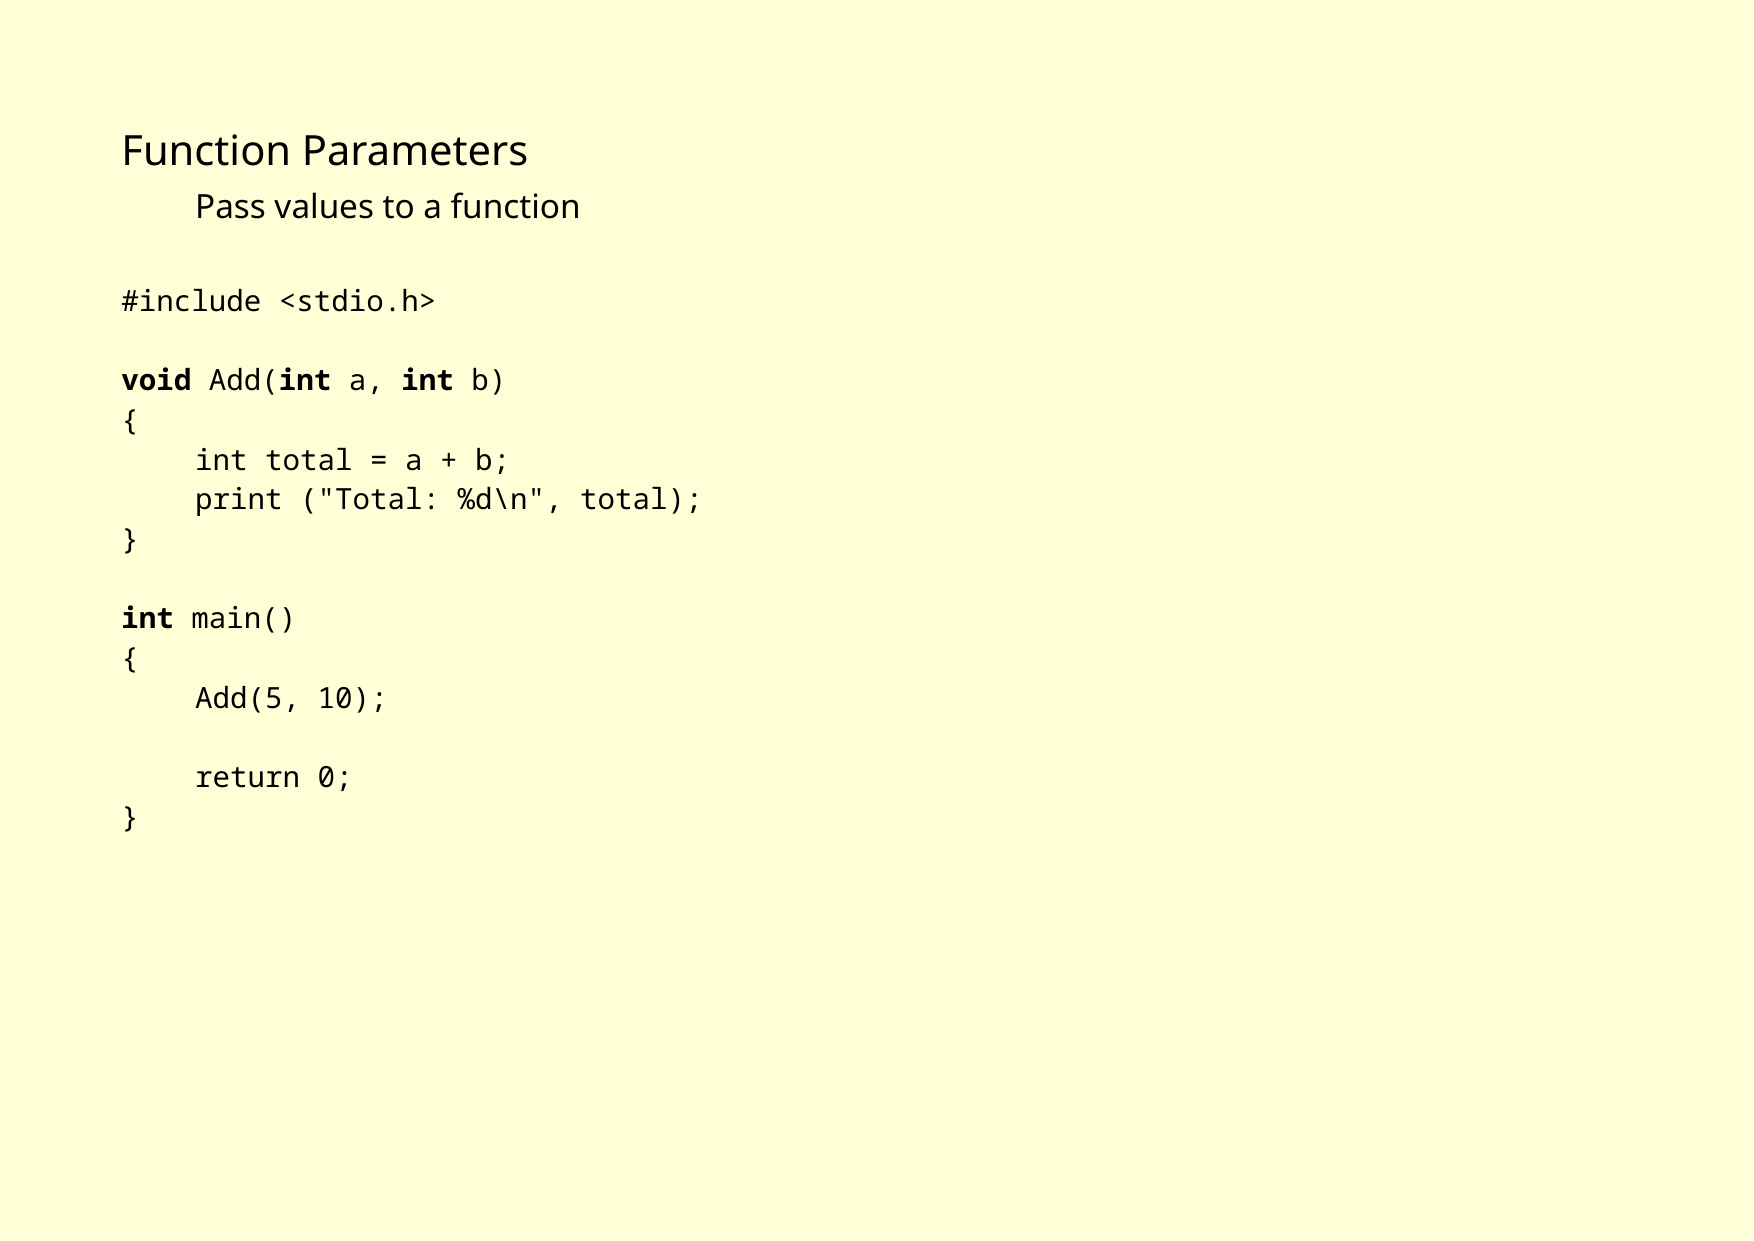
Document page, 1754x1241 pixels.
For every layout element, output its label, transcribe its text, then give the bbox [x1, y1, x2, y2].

text void Add(int a, int b) [121, 359, 1632, 399]
text print ("Total: %d\n", total); [121, 478, 1632, 518]
text int main() [121, 597, 1632, 637]
text return 0; [121, 756, 1632, 796]
text Add(5, 10); [121, 677, 1632, 717]
text { [121, 399, 1632, 439]
text { [121, 637, 1632, 677]
text #include <stdio.h> [121, 280, 1632, 320]
text Function Parameters [121, 121, 1632, 178]
text Pass values to a function [121, 178, 1632, 229]
text int total = a + b; [121, 439, 1632, 478]
text } [121, 796, 1632, 836]
text } [121, 518, 1632, 558]
